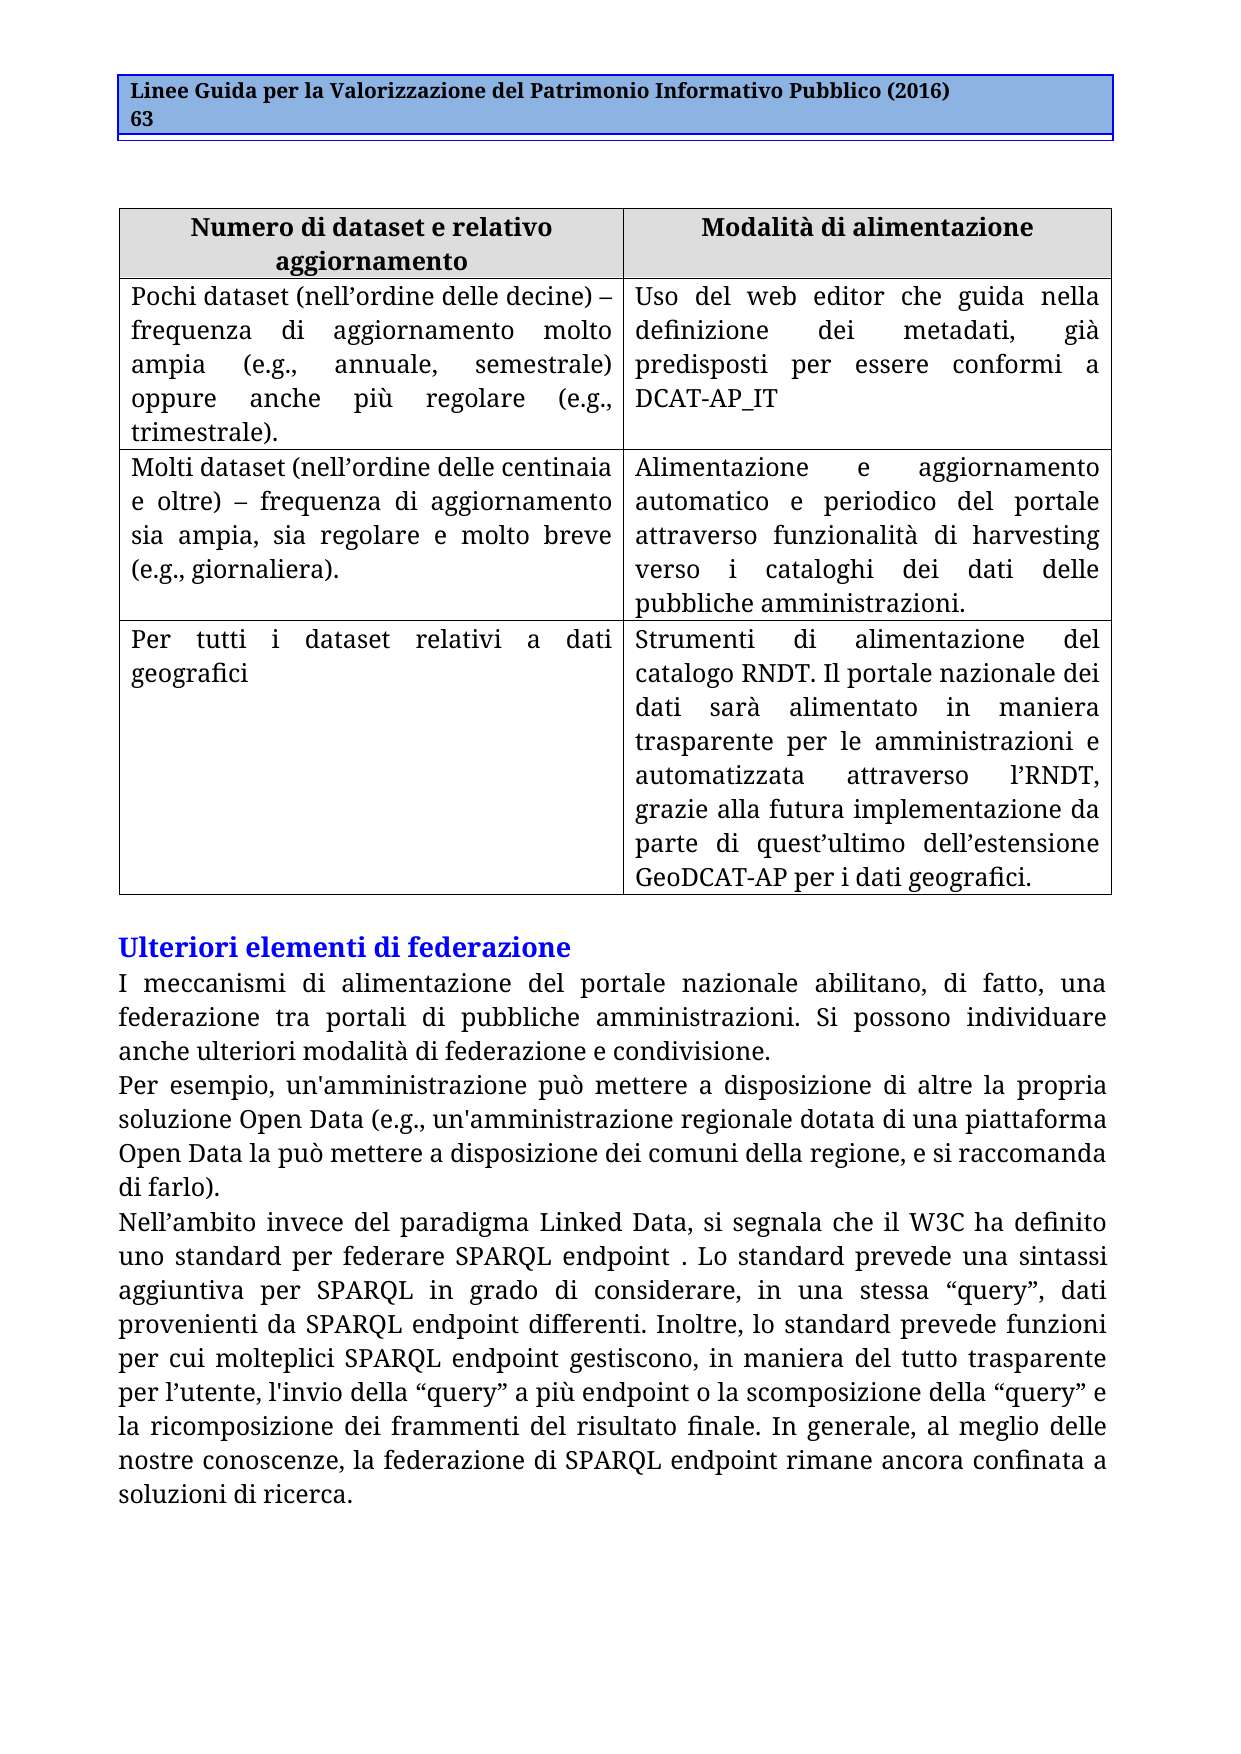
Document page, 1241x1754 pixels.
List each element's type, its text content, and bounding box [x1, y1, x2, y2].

table_cell Strumenti di alimentazione del catalogo RNDT. Il portale nazionale dei dati sarà alimentato in maniera trasparente per le amministrazioni e automatizzata attraverso l’RNDT, grazie alla futura implementazione da parte di quest’ultimo dell’estensione GeoDCAT-AP per i dati geografici. [624, 621, 1111, 894]
table_header Numero di dataset e relativo aggiornamento [120, 209, 623, 277]
table_cell Pochi dataset (nell’ordine delle decine) – frequenza di aggiornamento molto ampia (e.g., annuale, semestrale) oppure anche più regolare (e.g., trimestrale). [120, 279, 623, 449]
table_cell Molti dataset (nell’ordine delle centinaia e oltre) – frequenza di aggiornamento sia ampia, sia regolare e molto breve (e.g., giornaliera). [120, 450, 623, 620]
text Nell’ambito invece del paradigma Linked Data, si segnala che il W3C ha definito uno standard per federare SPARQL endpoint 62. Lo standard prevede una sintassi aggiuntiva per SPARQL in grado di considerare, in una stessa “query”, dati provenienti da SPARQL endpoint differenti. Inoltre, lo standard prevede funzioni per cui molteplici SPARQL endpoint gestiscono, in maniera del tutto trasparente per l’utente, l'invio della “query” a più endpoint o la scomposizione della “query” e la ricomposizione dei frammenti del risultato finale. In generale, al meglio delle nostre conoscenze, la federazione di SPARQL endpoint rimane ancora confinata a soluzioni di ricerca. [118, 1204, 1108, 1511]
text Per esempio, un'amministrazione può mettere a disposizione di altre la propria soluzione Open Data (e.g., un'amministrazione regionale dotata di una piattaforma Open Data la può mettere a disposizione dei comuni della regione, e si raccomanda di farlo). [118, 1068, 1108, 1204]
table_cell Uso del web editor che guida nella definizione dei metadati, già predisposti per essere conformi a DCAT-AP_IT [624, 279, 1111, 449]
subtitle Ulteriori elementi di federazione [118, 929, 1108, 966]
table_cell Alimentazione e aggiornamento automatico e periodico del portale attraverso funzionalità di harvesting verso i cataloghi dei dati delle pubbliche amministrazioni. [624, 450, 1111, 620]
table_cell Per tutti i dataset relativi a dati geografici [120, 621, 623, 894]
table_header Modalità di alimentazione [624, 209, 1111, 277]
text I meccanismi di alimentazione del portale nazionale abilitano, di fatto, una federazione tra portali di pubbliche amministrazioni. Si possono individuare anche ulteriori modalità di federazione e condivisione. [118, 966, 1108, 1068]
